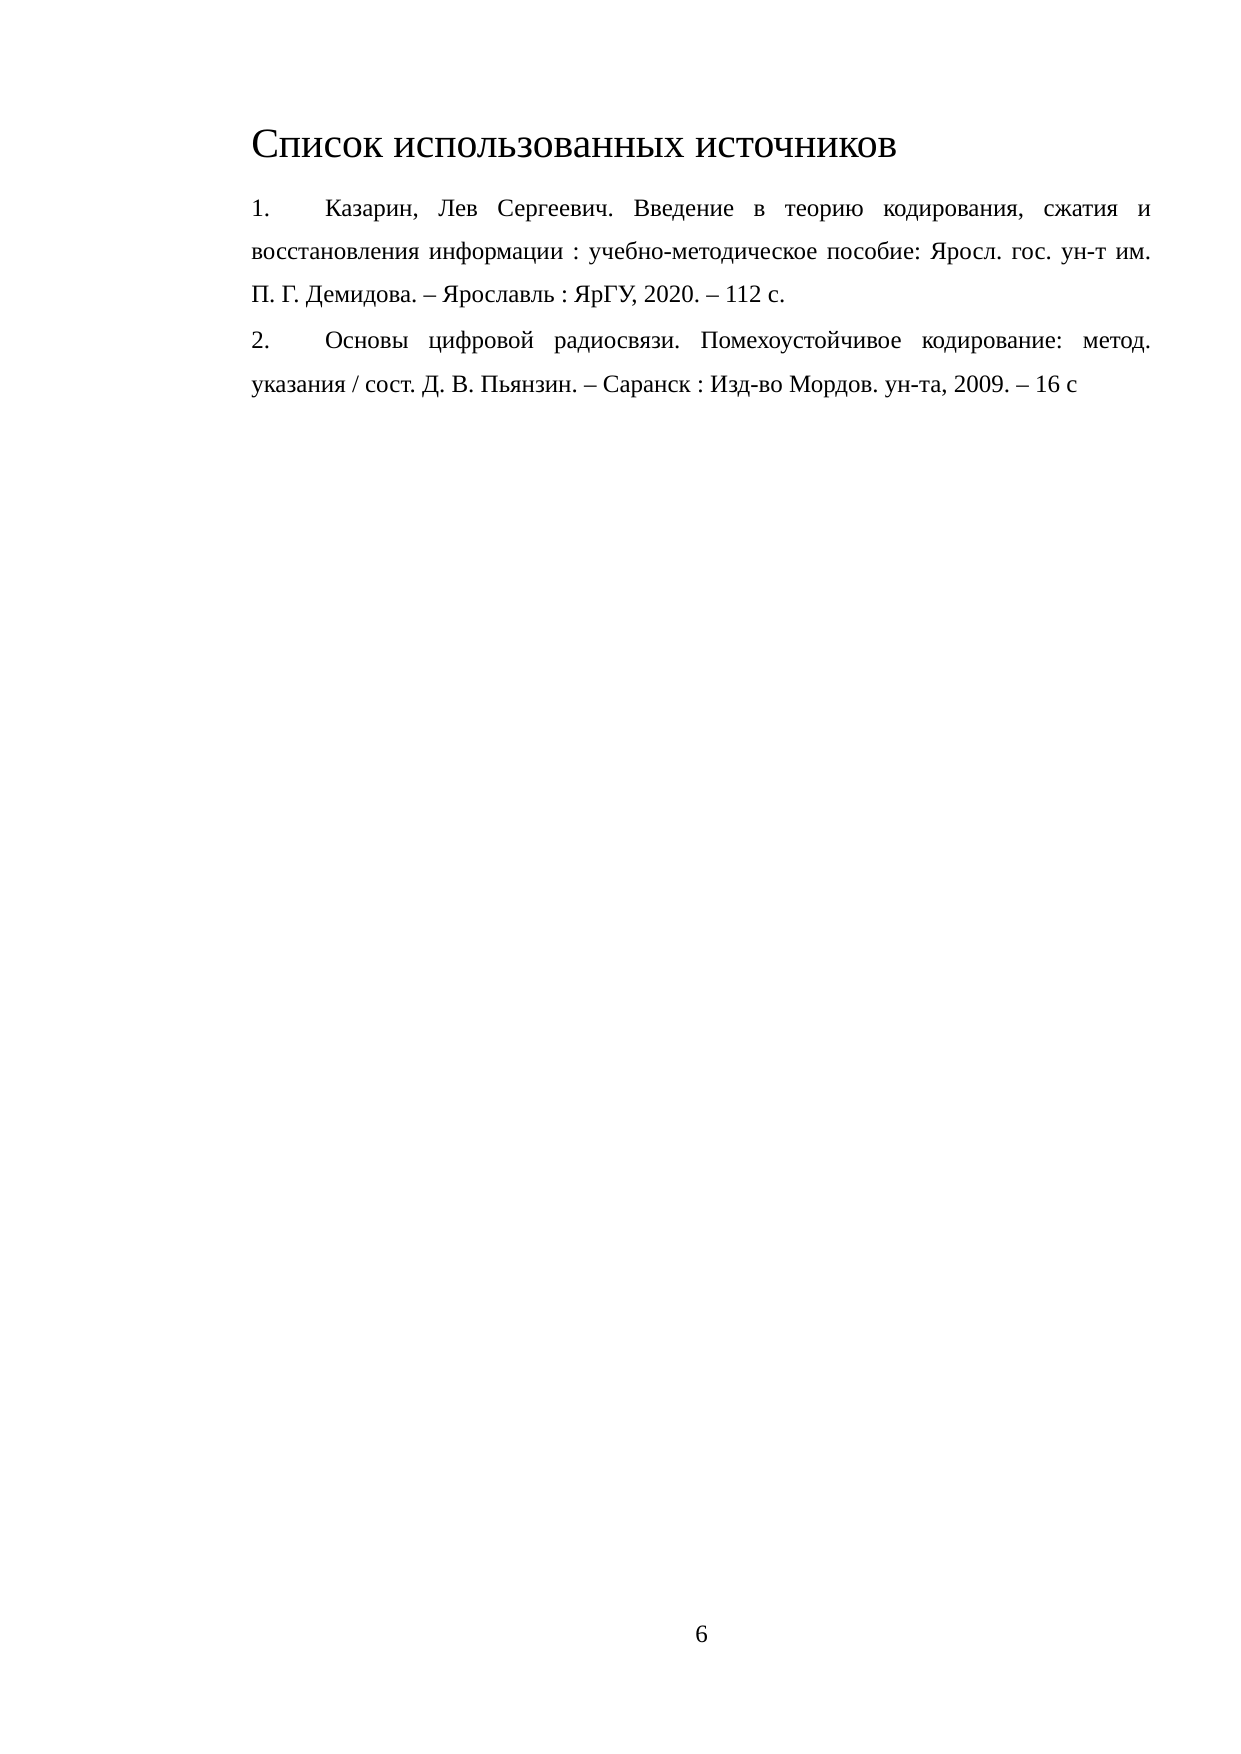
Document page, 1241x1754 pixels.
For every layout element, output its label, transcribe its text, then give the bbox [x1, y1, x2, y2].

text 1. Казарин, Лев Сергеевич. Введение в теорию кодирования, сжатия и восстановления информации : учебно-методическое пособие: Яросл. гос. ун-т им. П. Г. Демидова. – Ярославль : ЯрГУ, 2020. – 112 с. [251, 193, 1152, 308]
subtitle Список использованных источников [251, 118, 1152, 166]
text 2. Основы цифровой радиосвязи. Помехоустойчивое кодирование: метод. указания / сост. Д. В. Пьянзин. – Саранск : Изд-во Мордов. ун-та, 2009. – 16 с [251, 326, 1152, 397]
